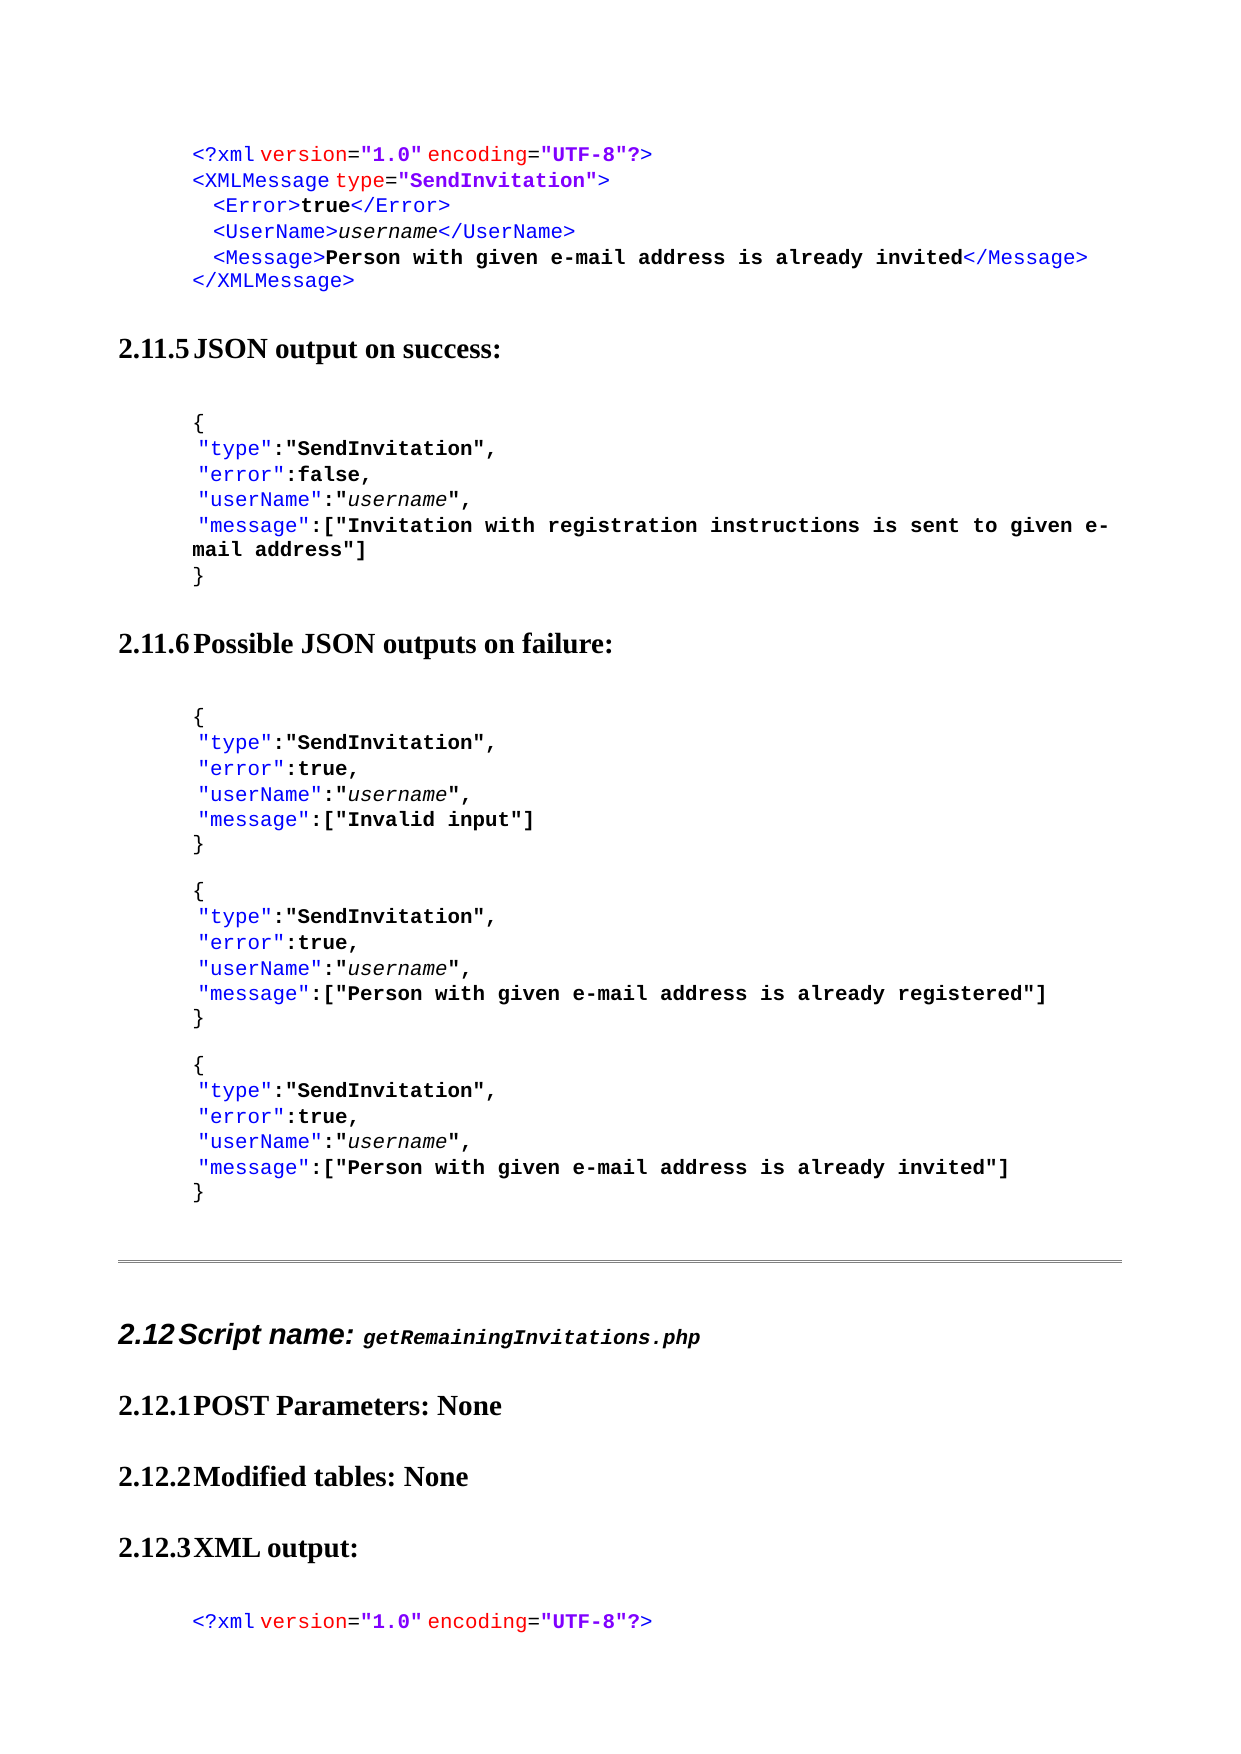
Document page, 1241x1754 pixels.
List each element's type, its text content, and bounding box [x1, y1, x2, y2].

subtitle POST Parameters: None [118, 1388, 1122, 1421]
subtitle XML output: [118, 1530, 1122, 1563]
text <?xml version="1.0" encoding="UTF-8"?> [118, 1576, 1122, 1634]
subtitle Modified tables: None [118, 1459, 1122, 1492]
text <?xml version="1.0" encoding="UTF-8"?> <XMLMessage type="SendInvitation"> <Error>true</Error> <UserName>username</UserName> <Message>Person with given e-mail address is already invited</Message> </XMLMessage> [118, 118, 1122, 294]
subtitle Possible JSON outputs on failure: [118, 626, 1122, 659]
text { "type":"SendInvitation", "error":true, "userName":"username", "message":["Invalid input"] } { "type":"SendInvitation", "error":true, "userName":"username", "message":["Person with given e-mail address is already registered"] } { "type":"SendInvitation", "error":true, "userName":"username", "message":["Person with given e-mail address is already invited"] } [118, 672, 1122, 1204]
subtitle Script name: getRemainingInvitations.php [118, 1317, 1122, 1350]
text { "type":"SendInvitation", "error":false, "userName":"username", "message":["Invitation with registration instructions is sent to given e- mail address"] } [118, 378, 1122, 588]
subtitle JSON output on success: [118, 332, 1122, 365]
